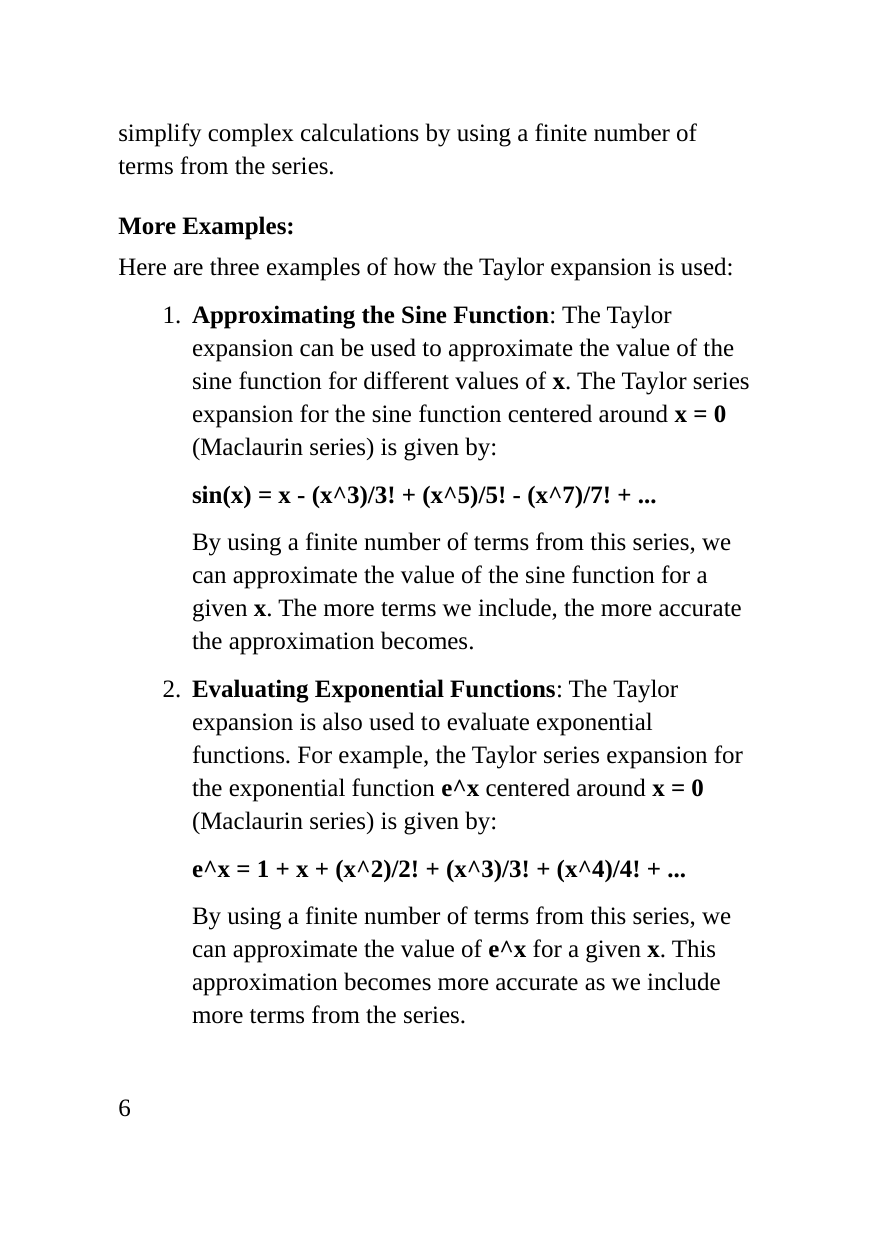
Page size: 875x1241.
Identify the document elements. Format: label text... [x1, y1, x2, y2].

list e^x = 1 + x + (x^2)/2! + (x^3)/3! + (x^4)/4! + ... [162, 854, 756, 882]
text Here are three examples of how the Taylor expansion is used: [118, 252, 756, 281]
subtitle More Examples: [118, 211, 756, 240]
list Evaluating Exponential Functions: The Taylor expansion is also used to evaluate exponential functions. For example, the Taylor series expansion for the exponential function e^x centered around x = 0 (Maclaurin series) is given by: [162, 674, 756, 835]
list By using a finite number of terms from this series, we can approximate the value of e^x for a given x. This approximation becomes more accurate as we include more terms from the series. [162, 901, 756, 1029]
list Approximating the Sine Function: The Taylor expansion can be used to approximate the value of the sine function for different values of x. The Taylor series expansion for the sine function centered around x = 0 (Maclaurin series) is given by: [162, 300, 756, 461]
list By using a finite number of terms from this series, we can approximate the value of the sine function for a given x. The more terms we include, the more accurate the approximation becomes. [162, 527, 756, 655]
list sin(x) = x - (x^3)/3! + (x^5)/5! - (x^7)/7! + ... [162, 480, 756, 508]
text simplify complex calculations by using a finite number of terms from the series. [118, 118, 756, 180]
